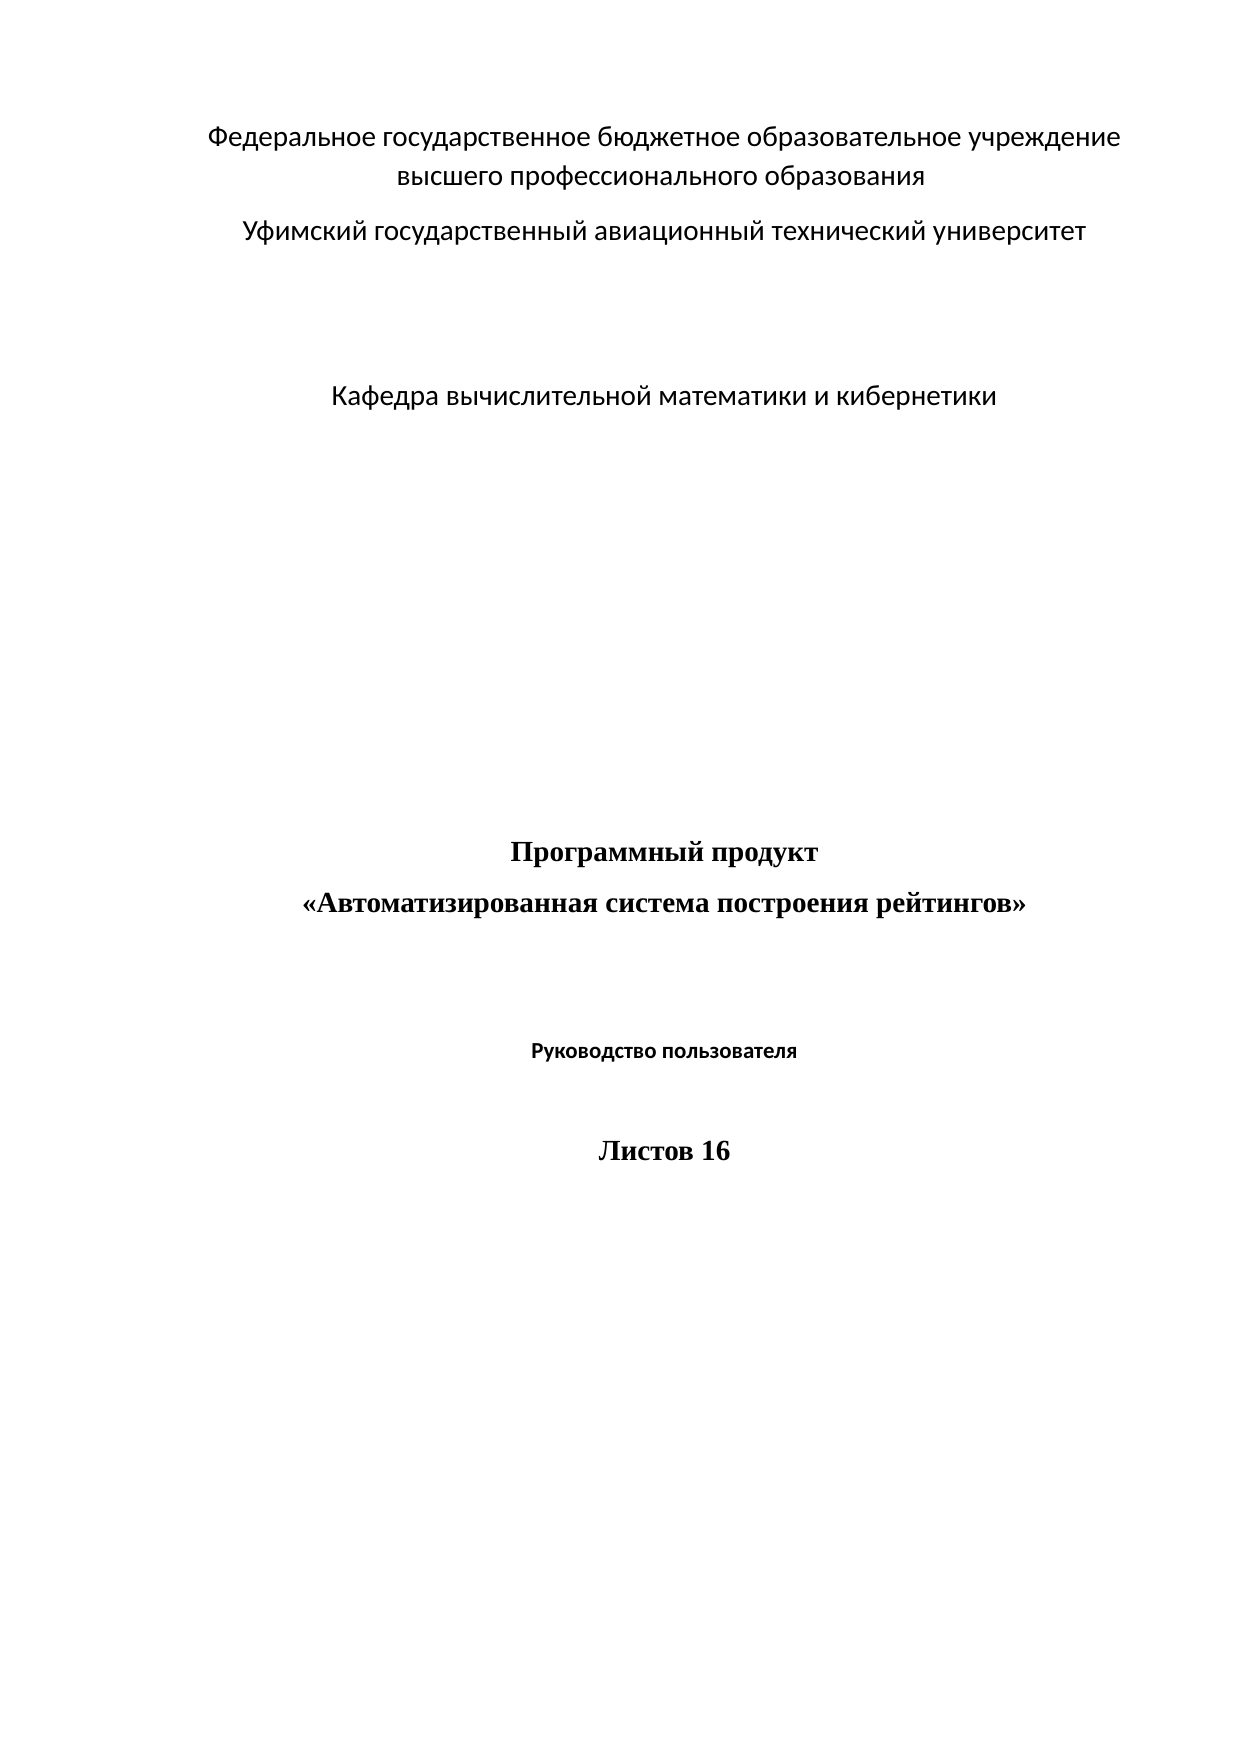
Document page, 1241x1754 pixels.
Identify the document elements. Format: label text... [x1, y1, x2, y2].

text Кафедра вычислительной математики и кибернетики [177, 377, 1152, 413]
text Федеральное государственное бюджетное образовательное учреждение высшего профессионального образования [177, 118, 1152, 192]
text Программный продукт [177, 834, 1152, 868]
text Уфимский государственный авиационный технический университет [177, 212, 1152, 247]
text Листов 16 [177, 1133, 1152, 1167]
text Руководство пользователя [177, 1036, 1152, 1064]
text «Автоматизированная система построения рейтингов» [177, 885, 1152, 918]
